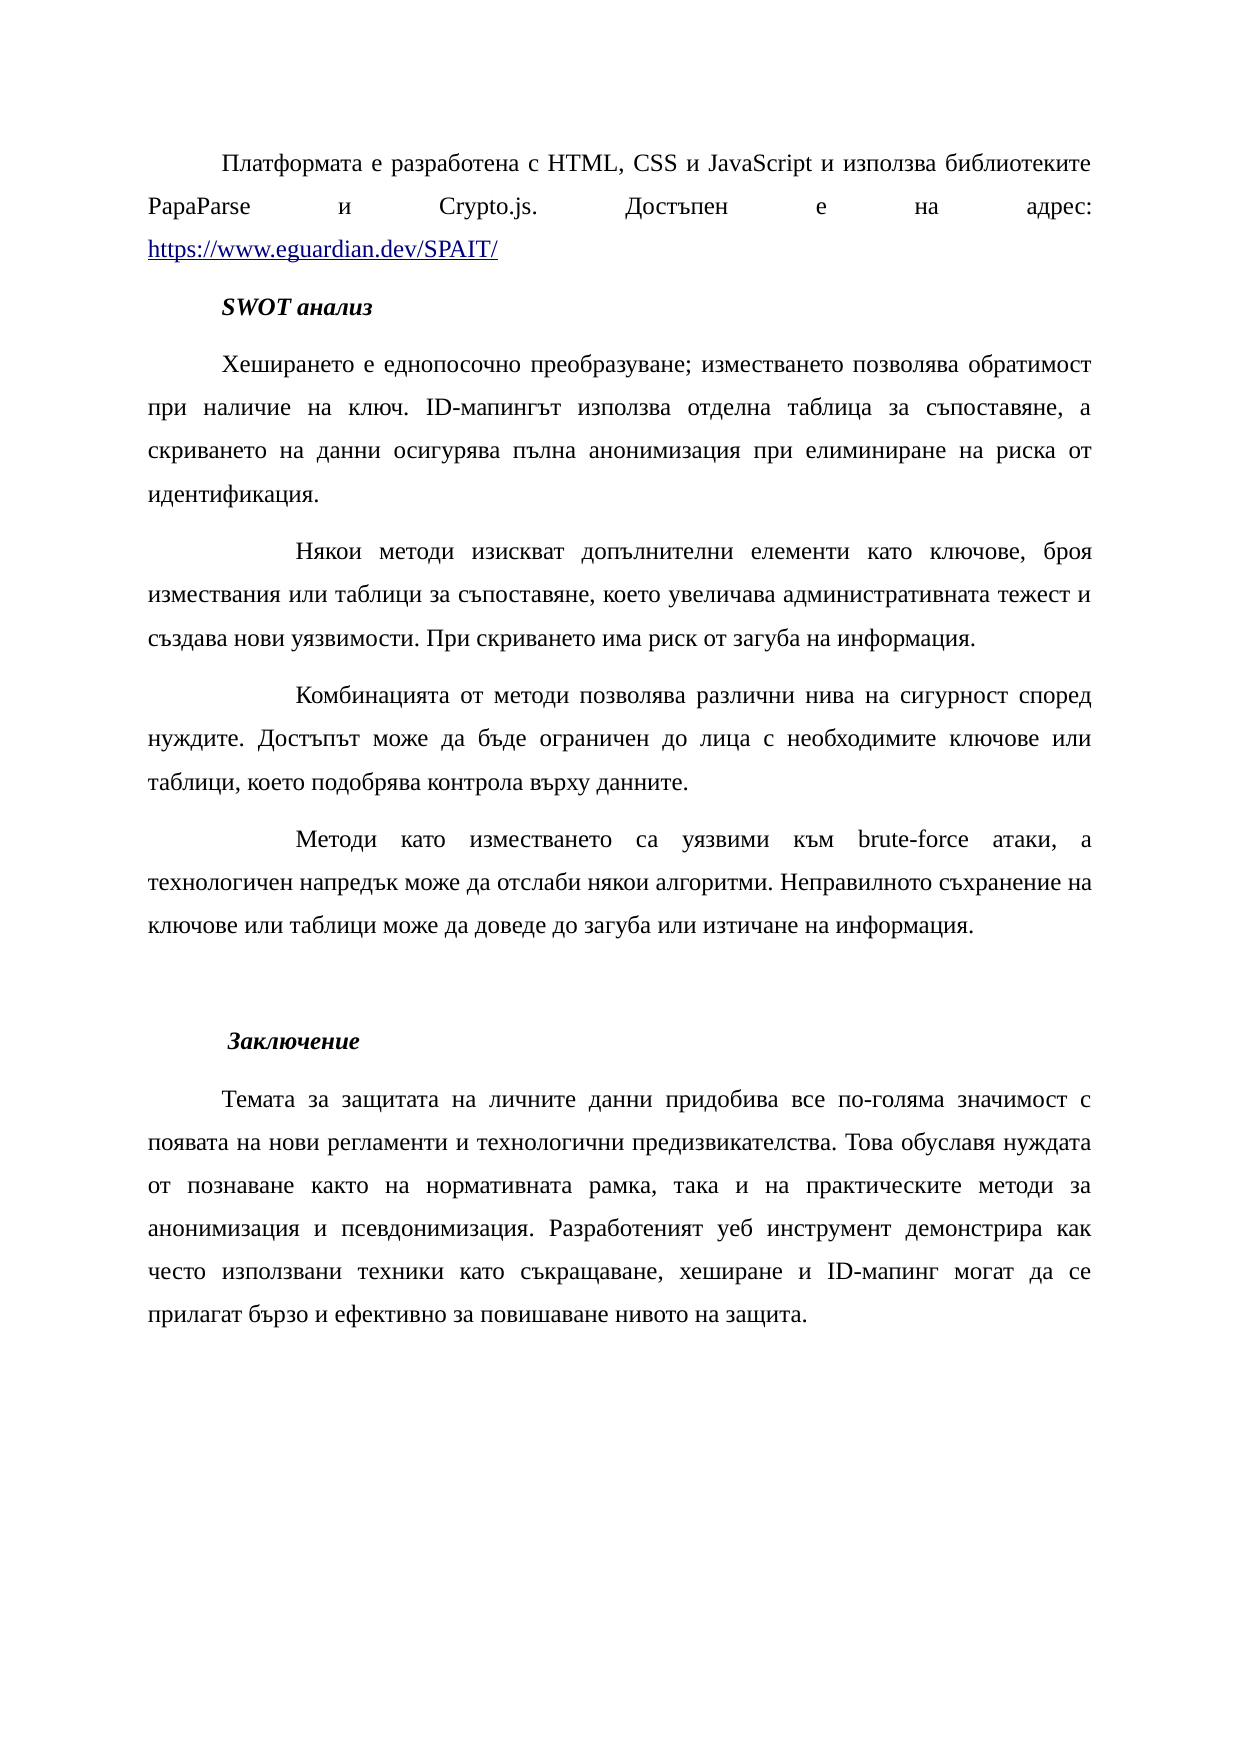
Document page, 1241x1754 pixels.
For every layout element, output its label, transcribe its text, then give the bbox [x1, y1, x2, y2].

text SWOT анализ [148, 292, 1093, 320]
text Платформата е разработена с HTML, CSS и JavaScript и използва библиотеките PapaParse и Crypto.js. Достъпен е на адрес: https://www.eguardian.dev/SPAIT/ [148, 148, 1093, 263]
text Хеширането е еднопосочно преобразуване; изместването позволява обратимост при наличие на ключ. ID-мапингът използва отделна таблица за съпоставяне, а скриването на данни осигурява пълна анонимизация при елиминиране на риска от идентификация. [148, 349, 1093, 507]
text Някои методи изискват допълнителни елементи като ключове, броя измествания или таблици за съпоставяне, което увеличава административната тежест и създава нови уязвимости. При скриването има риск от загуба на информация. [148, 536, 1093, 651]
text Методи като изместването са уязвими към brute-force атаки, а технологичен напредък може да отслаби някои алгоритми. Неправилното съхранение на ключове или таблици може да доведе до загуба или изтичане на информация. [148, 824, 1093, 939]
text Комбинацията от методи позволява различни нива на сигурност според нуждите. Достъпът може да бъде ограничен до лица с необходимите ключове или таблици, което подобрява контрола върху данните. [148, 680, 1093, 795]
text Заключение [148, 1026, 1093, 1055]
text Темата за защитата на личните данни придобива все по-голяма значимост с появата на нови регламенти и технологични предизвикателства. Това обуславя нуждата от познаване както на нормативната рамка, така и на практическите методи за анонимизация и псевдонимизация. Разработеният уеб инструмент демонстрира как често използвани техники като съкращаване, хеширане и ID-мапинг могат да се прилагат бързо и ефективно за повишаване нивото на защита. [148, 1084, 1093, 1328]
